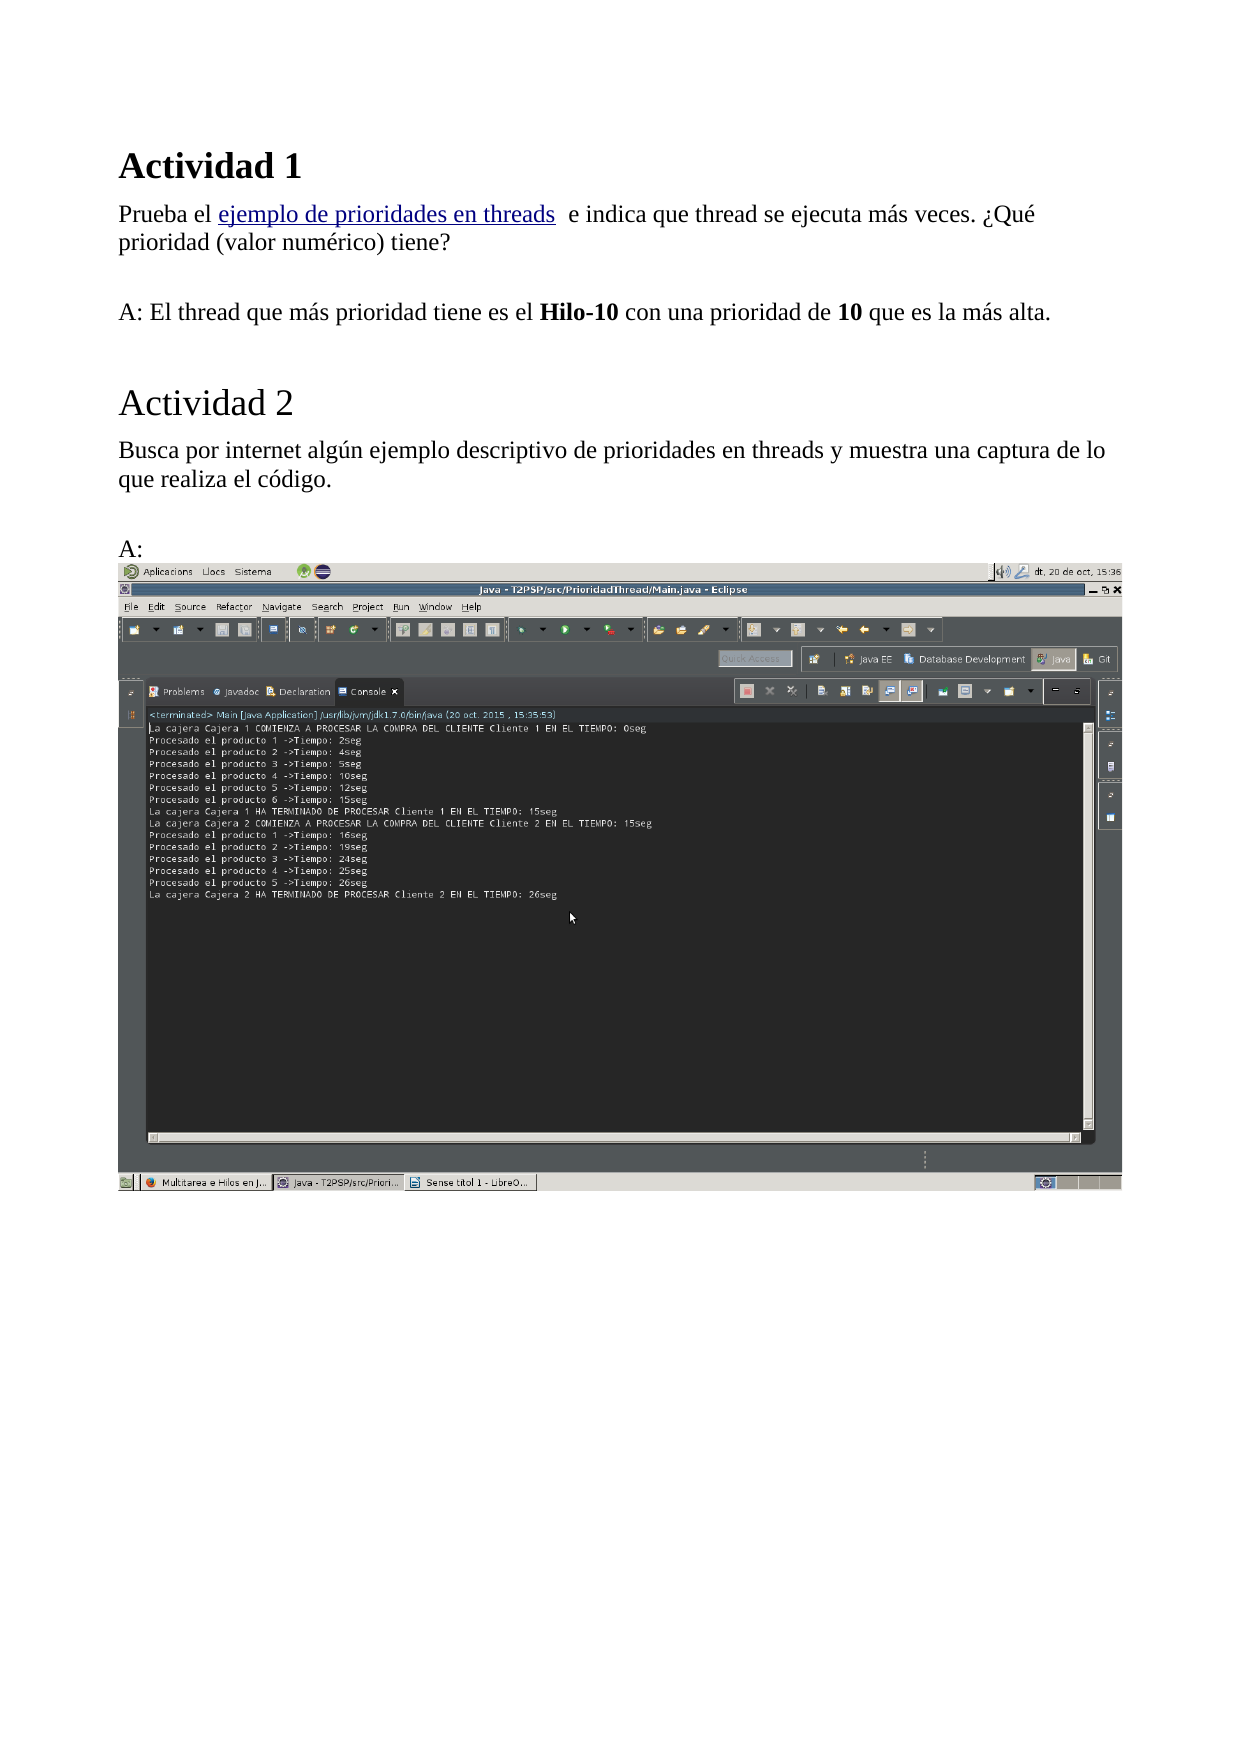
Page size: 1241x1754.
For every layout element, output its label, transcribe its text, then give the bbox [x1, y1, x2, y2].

subtitle Actividad 2 [118, 380, 1122, 423]
text Busca por internet algún ejemplo descriptivo de prioridades en threads y muestra una captura de lo que realiza el código. [118, 436, 1122, 493]
picture [118, 563, 1123, 1191]
subtitle Actividad 1 [118, 143, 1122, 186]
text A: El thread que más prioridad tiene es el Hilo-10 con una prioridad de 10 que es la más alta. [118, 297, 1122, 326]
text A: [118, 534, 1122, 563]
text Prueba el ejemplo de prioridades en threads e indica que thread se ejecuta más veces. ¿Qué prioridad (valor numérico) tiene? [118, 199, 1122, 256]
